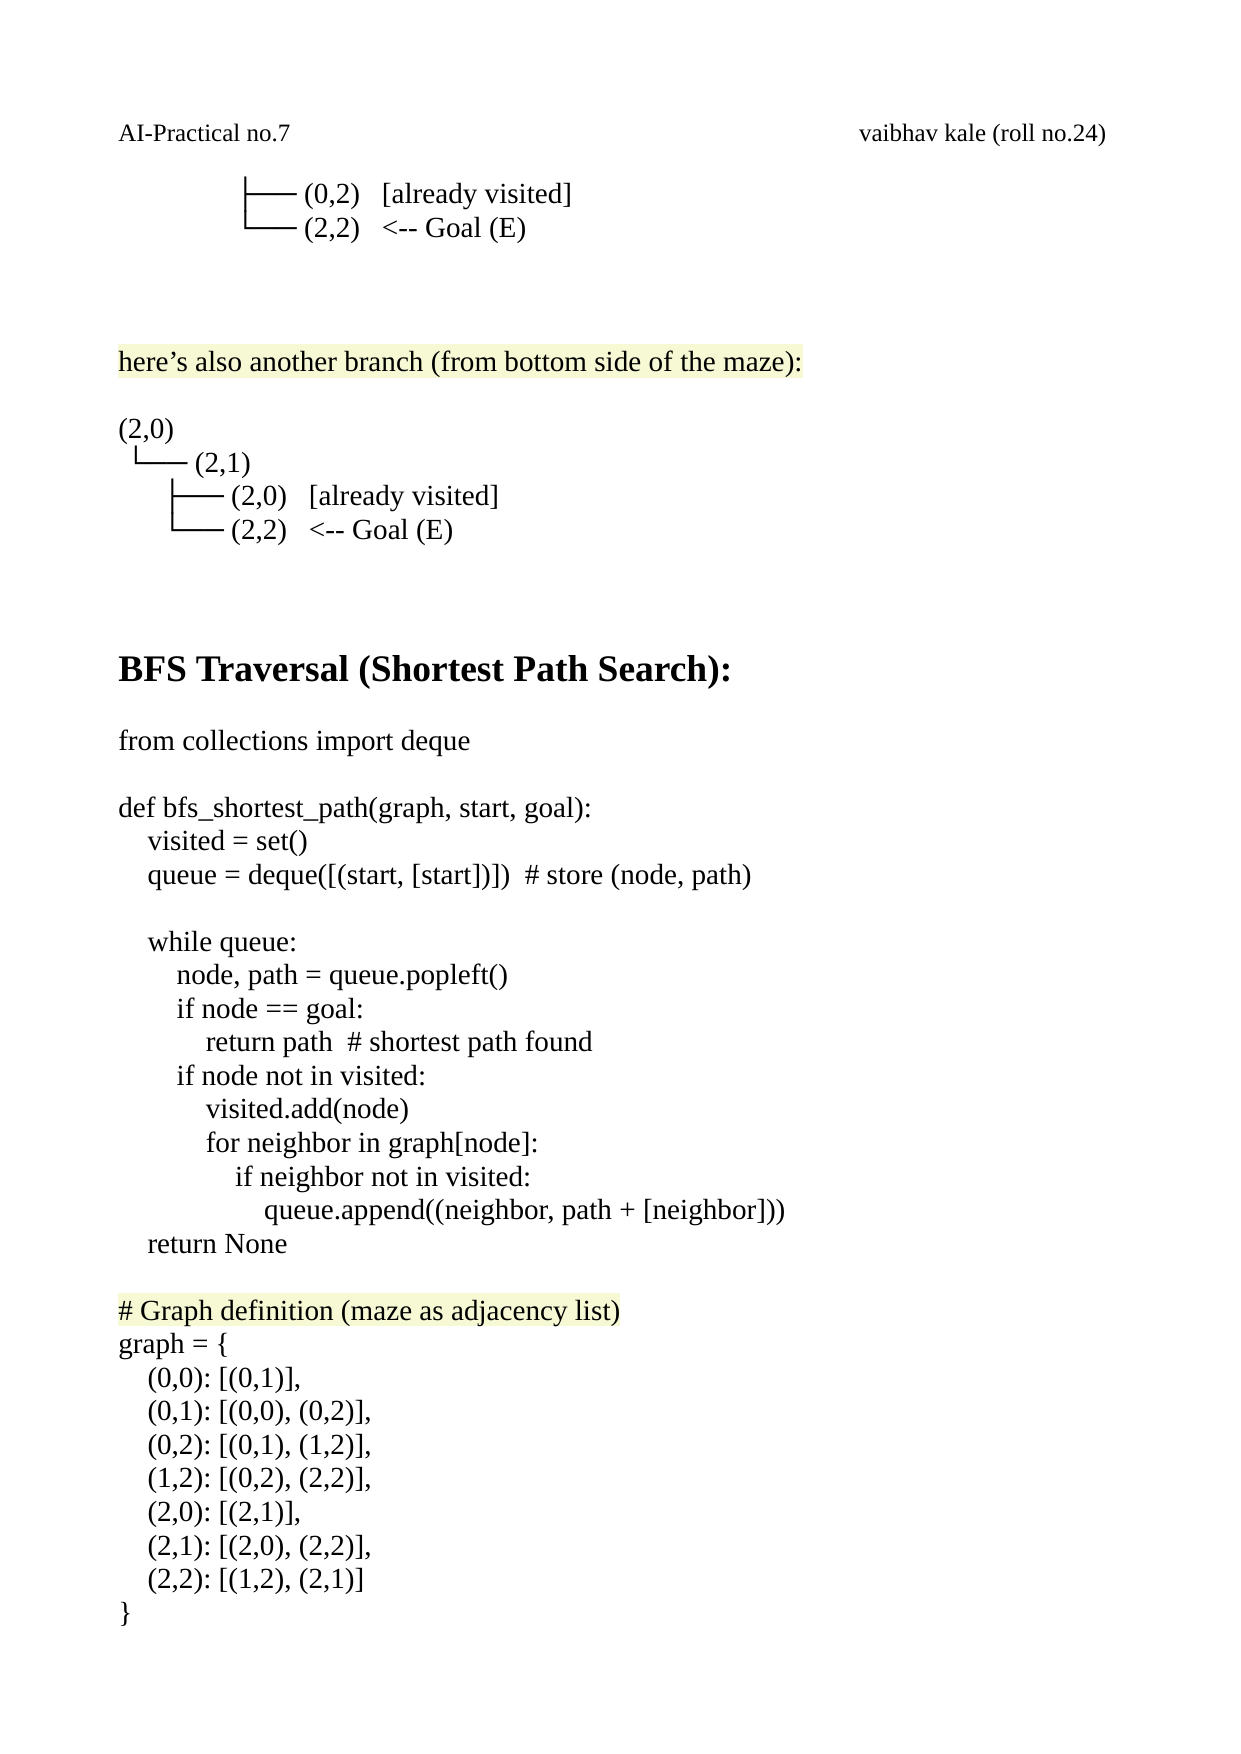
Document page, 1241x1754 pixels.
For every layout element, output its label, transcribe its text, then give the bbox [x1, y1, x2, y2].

text (0,1): [(0,0), (0,2)], [118, 1393, 1122, 1427]
text └── (2,1) [118, 445, 1122, 478]
text (0,2): [(0,1), (1,2)], [118, 1427, 1122, 1461]
text visited = set() [118, 823, 1122, 857]
text ├── (0,2) [already visited] [118, 176, 244, 210]
text while queue: [118, 924, 1122, 957]
text ├── (2,0) [already visited] [173, 478, 1122, 512]
text (1,2): [(0,2), (2,2)], [118, 1461, 1122, 1494]
text (0,0): [(0,1)], [118, 1360, 1122, 1393]
text └── (2,2) <-- Goal (E) [118, 210, 1122, 243]
text graph = { [118, 1326, 1122, 1360]
text return None [118, 1226, 1122, 1259]
text queue = deque([(start, [start])]) # store (node, path) [118, 857, 1122, 890]
text } [118, 1595, 1122, 1628]
text visited.add(node) [118, 1092, 1122, 1125]
text if neighbor not in visited: [118, 1159, 1122, 1192]
text (2,1): [(2,0), (2,2)], [118, 1528, 1122, 1561]
text (2,0): [(2,1)], [118, 1494, 1122, 1528]
text (2,2): [(1,2), (2,1)] [118, 1561, 1122, 1595]
text return path # shortest path found [118, 1024, 1122, 1058]
text └── (2,2) <-- Goal (E) [118, 512, 1122, 545]
text def bfs_shortest_path(graph, start, goal): [118, 790, 1122, 823]
text for neighbor in graph[node]: [118, 1125, 1122, 1159]
text (2,0) [118, 411, 1122, 445]
text ├── (2,0) [already visited] [118, 478, 171, 512]
text if node == goal: [118, 991, 1122, 1024]
text ├── (0,2) [already visited] [246, 176, 1122, 210]
text node, path = queue.popleft() [118, 957, 1122, 991]
text from collections import deque [118, 723, 1122, 756]
text queue.append((neighbor, path + [neighbor])) [118, 1192, 1122, 1226]
text BFS Traversal (Shortest Path Search): [118, 646, 1122, 689]
text if node not in visited: [118, 1058, 1122, 1092]
text here’s also another branch (from bottom side of the maze): [118, 344, 1122, 378]
text # Graph definition (maze as adjacency list) [118, 1293, 1122, 1326]
